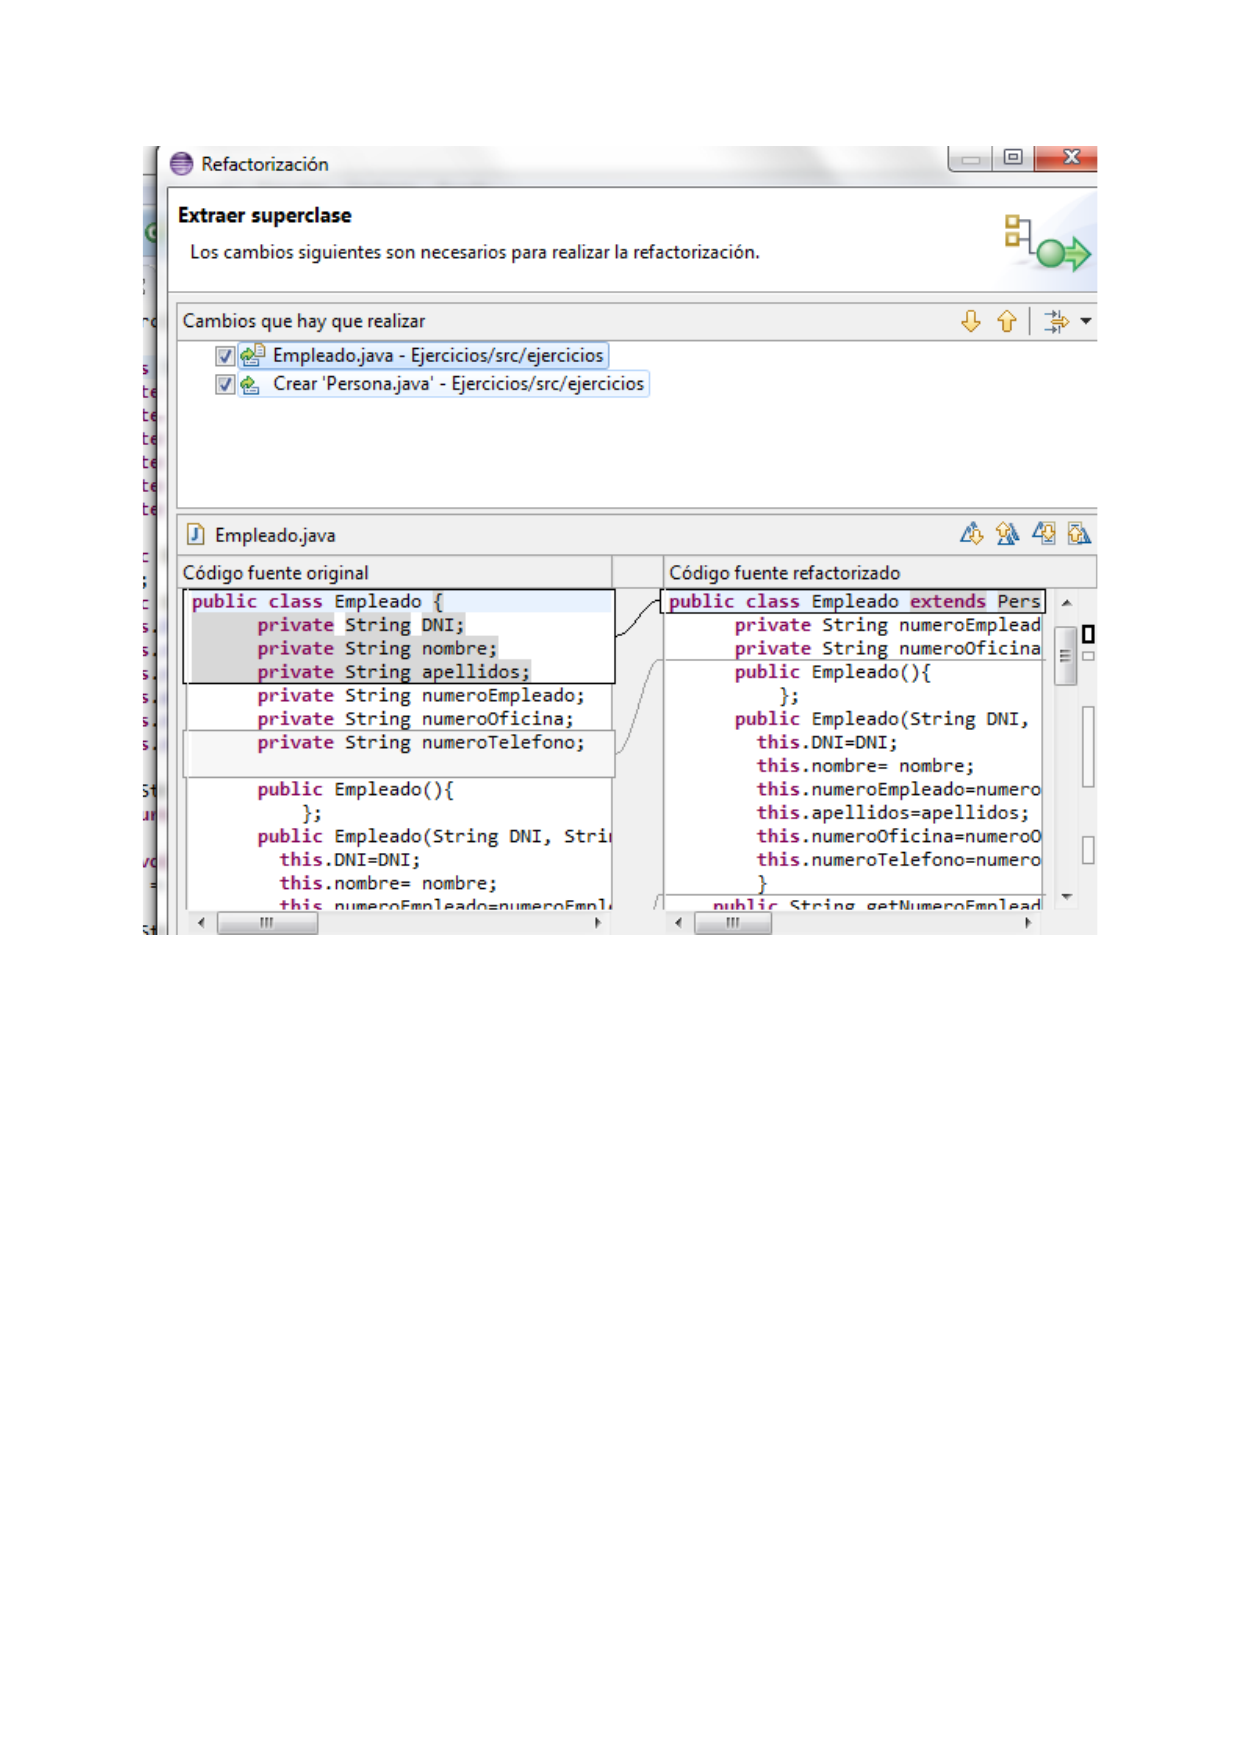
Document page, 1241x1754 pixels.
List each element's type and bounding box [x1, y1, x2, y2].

picture [142, 146, 1098, 935]
